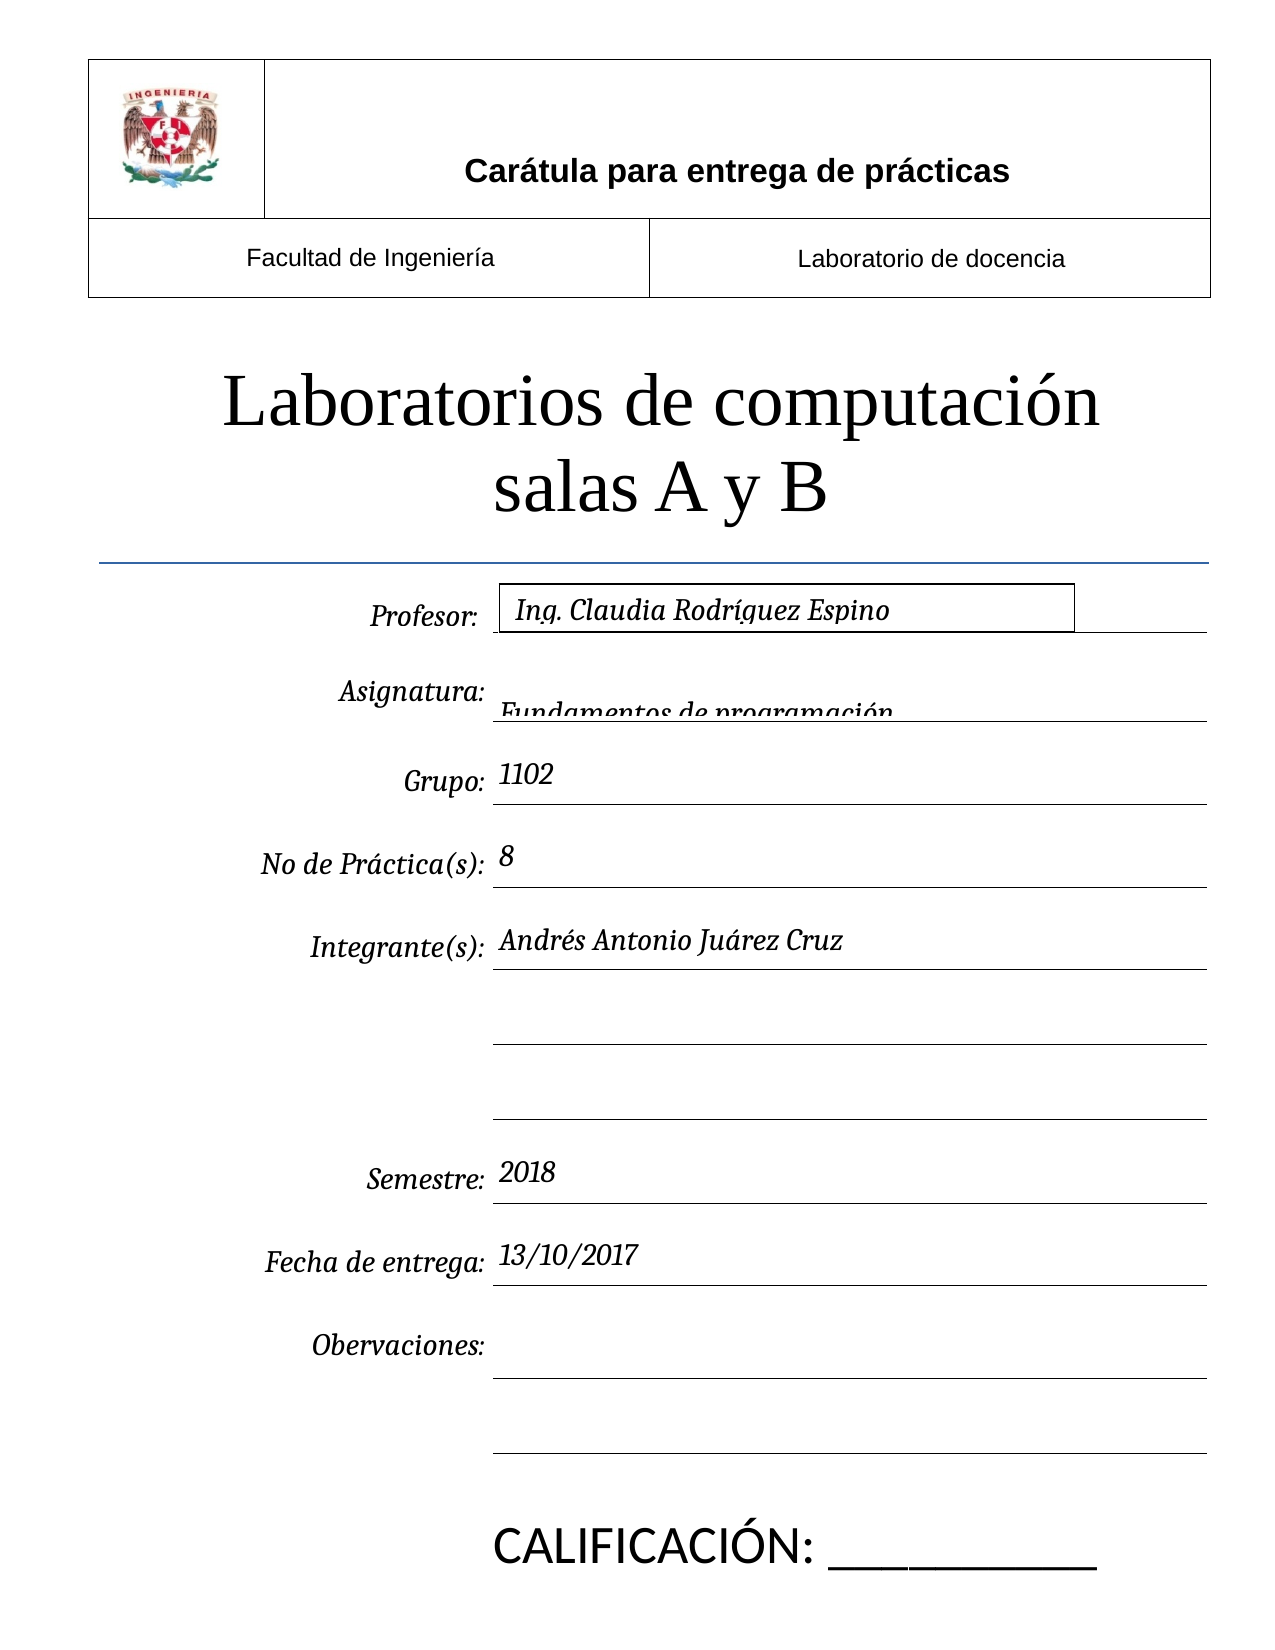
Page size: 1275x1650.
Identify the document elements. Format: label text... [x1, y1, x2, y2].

table_cell [118, 1044, 493, 1119]
table_cell Fundamentos de programación [493, 633, 1207, 721]
table_header [118, 556, 493, 562]
table_cell Facultad de Ingeniería [89, 219, 649, 297]
table_cell 13/10/2017 [493, 1204, 1207, 1285]
table_cell [493, 970, 1207, 1044]
table_cell [118, 969, 493, 1044]
table_header [493, 564, 1207, 631]
table_header Profesor: [118, 564, 493, 631]
table_cell Integrante(s): [118, 887, 493, 969]
table_cell Semestre: [118, 1119, 493, 1202]
table_cell [118, 1378, 493, 1453]
table_cell Fecha de entrega: [118, 1203, 493, 1285]
text salas A y B [118, 441, 1205, 528]
table_header [89, 60, 264, 217]
table_cell [493, 1045, 1207, 1119]
table_cell Asignatura: [118, 631, 493, 721]
table_cell 1102 [493, 722, 1207, 804]
table_cell 2018 [493, 1120, 1207, 1202]
table_header [493, 556, 1207, 562]
table_header Carátula para entrega de prácticas [265, 60, 1210, 217]
table_cell 8 [493, 805, 1207, 887]
text Laboratorios de computación [118, 355, 1205, 441]
table_cell Grupo: [118, 721, 493, 804]
table_header [500, 585, 1074, 631]
table_cell No de Práctica(s): [118, 804, 493, 887]
table_cell [493, 1379, 1207, 1453]
table_cell [493, 1286, 1207, 1378]
text CALIFICACIÓN: __________ [118, 1511, 1205, 1577]
table_cell Obervaciones: [118, 1285, 493, 1378]
table_cell Laboratorio de docencia [650, 219, 1210, 297]
table_cell Andrés Antonio Juárez Cruz [493, 888, 1207, 969]
